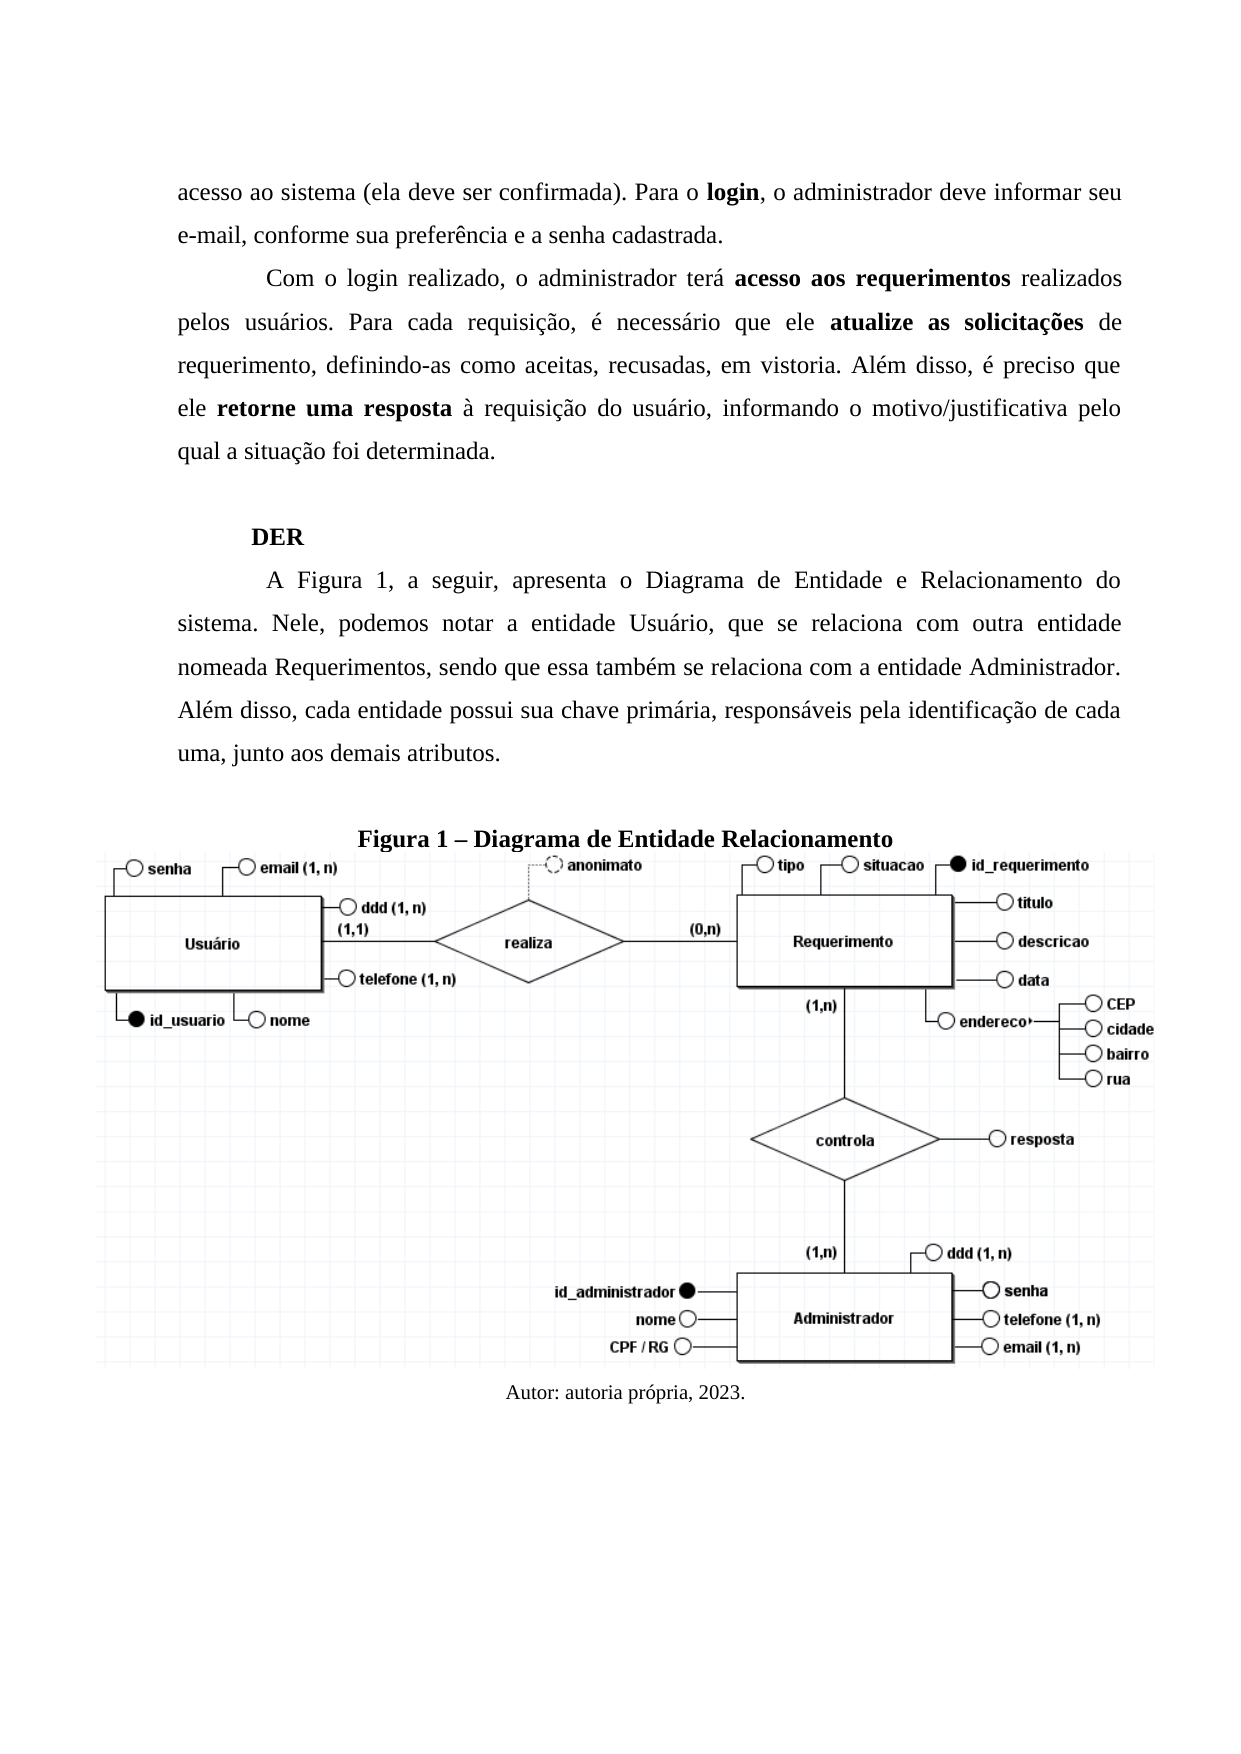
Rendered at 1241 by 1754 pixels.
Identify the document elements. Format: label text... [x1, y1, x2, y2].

text acesso ao sistema (ela deve ser confirmada). Para o login, o administrador deve informar seu e-mail, conforme sua preferência e a senha cadastrada. [177, 177, 1122, 249]
text DER [177, 522, 1122, 551]
text Autor: autoria própria, 2023. [153, 1369, 1098, 1404]
picture [96, 852, 1155, 1369]
text Figura 1 – Diagrama de Entidade Relacionamento [50, 824, 1201, 853]
text A Figura 1, a seguir, apresenta o Diagrama de Entidade e Relacionamento do sistema. Nele, podemos notar a entidade Usuário, que se relaciona com outra entidade nomeada Requerimentos, sendo que essa também se relaciona com a entidade Administrador. Além disso, cada entidade possui sua chave primária, responsáveis pela identificação de cada uma, junto aos demais atributos. [177, 565, 1122, 767]
text Com o login realizado, o administrador terá acesso aos requerimentos realizados pelos usuários. Para cada requisição, é necessário que ele atualize as solicitações de requerimento, definindo-as como aceitas, recusadas, em vistoria. Além disso, é preciso que ele retorne uma resposta à requisição do usuário, informando o motivo/justificativa pelo qual a situação foi determinada. [177, 263, 1122, 465]
